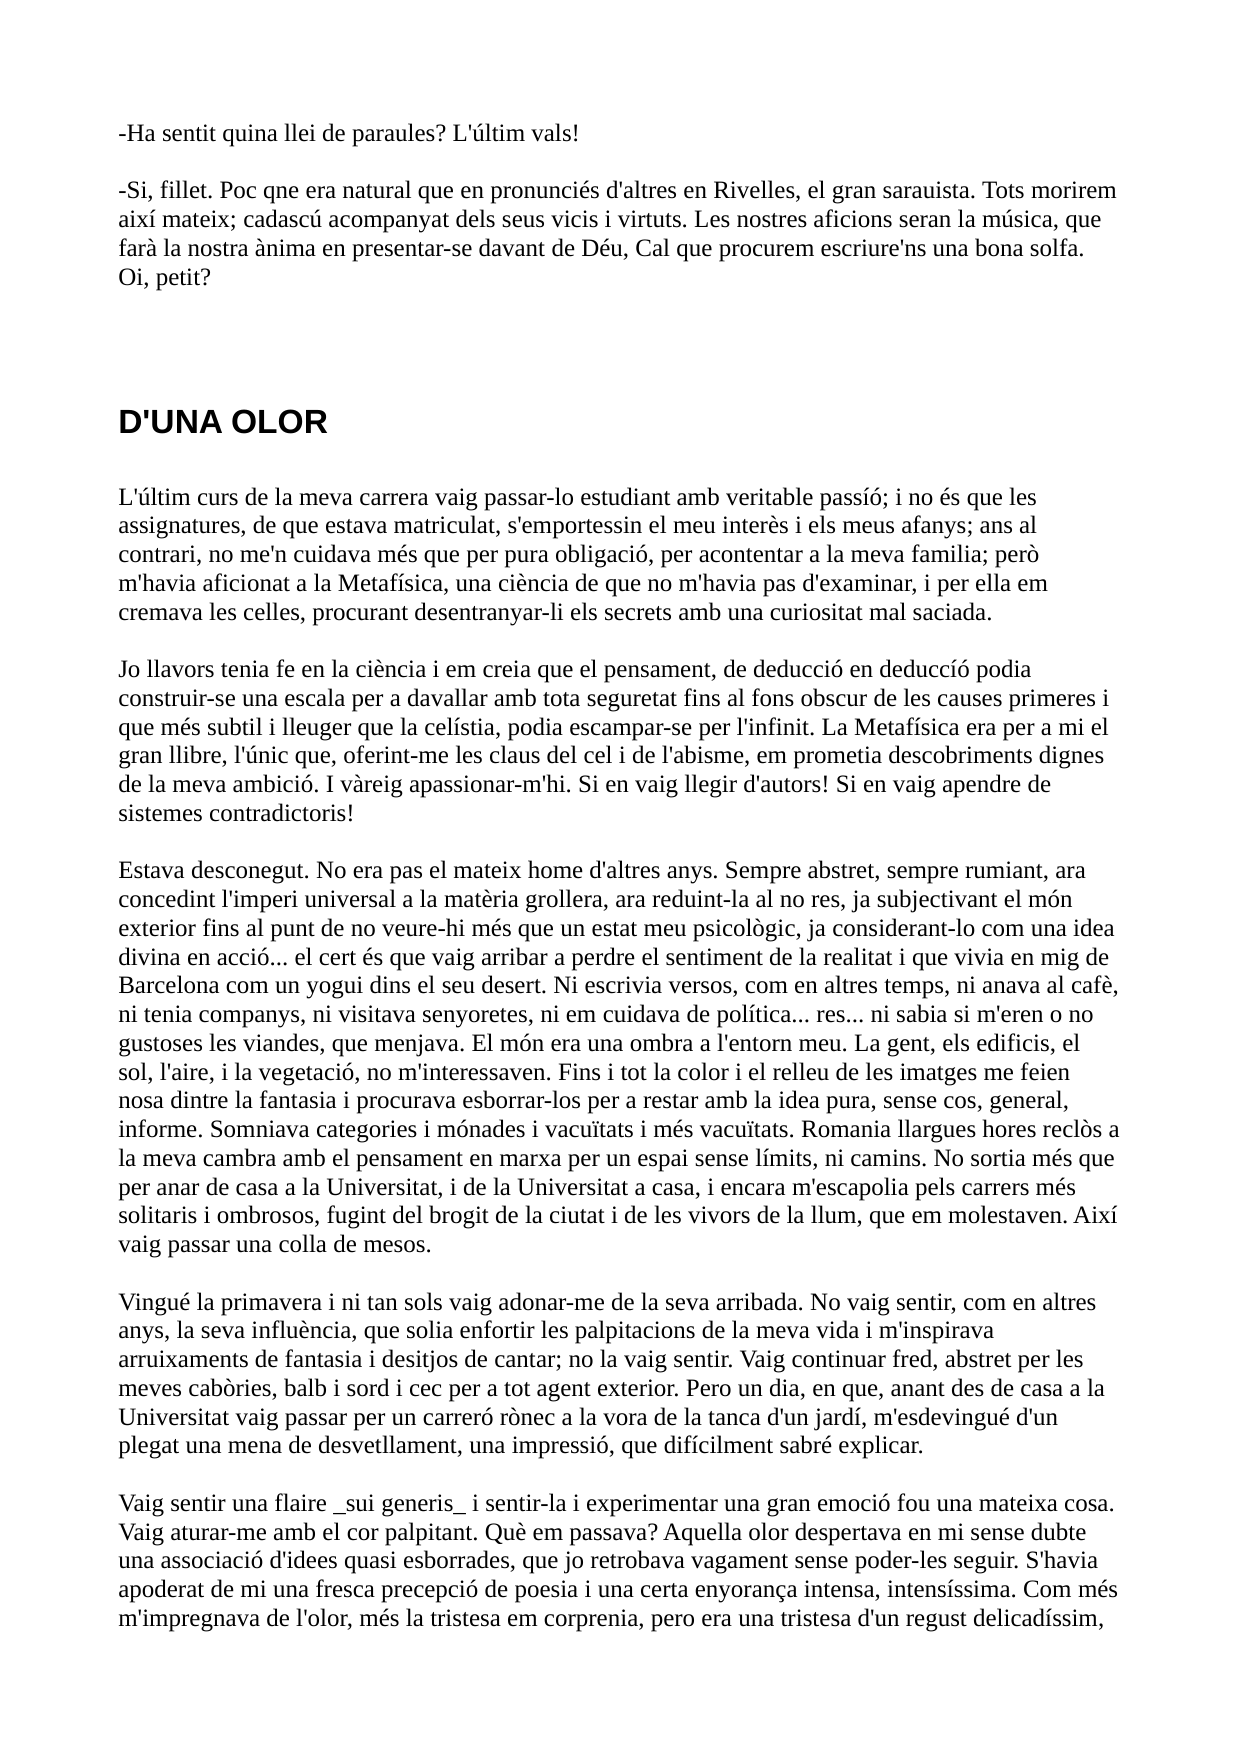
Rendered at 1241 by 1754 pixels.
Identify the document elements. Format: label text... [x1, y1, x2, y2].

text Estava desconegut. No era pas el mateix home d'altres anys. Sempre abstret, sempre rumiant, ara concedint l'imperi universal a la matèria grollera, ara reduint-la al no res, ja subjectivant el món exterior fins al punt de no veure-hi més que un estat meu psicològic, ja considerant-lo com una idea divina en acció... el cert és que vaig arribar a perdre el sentiment de la realitat i que vivia en mig de Barcelona com un yogui dins el seu desert. Ni escrivia versos, com en altres temps, ni anava al cafè, ni tenia companys, ni visitava senyoretes, ni em cuidava de política... res... ni sabia si m'eren o no gustoses les viandes, que menjava. El món era una ombra a l'entorn meu. La gent, els edificis, el sol, l'aire, i la vegetació, no m'interessaven. Fins i tot la color i el relleu de les imatges me feien nosa dintre la fantasia i procurava esborrar-los per a restar amb la idea pura, sense cos, general, informe. Somniava categories i mónades i vacuïtats i més vacuïtats. Romania llargues hores reclòs a la meva cambra amb el pensament en marxa per un espai sense límits, ni camins. No sortia més que per anar de casa a la Universitat, i de la Universitat a casa, i encara m'escapolia pels carrers més solitaris i ombrosos, fugint del brogit de la ciutat i de les vivors de la llum, que em molestaven. Així vaig passar una colla de mesos. [118, 856, 1122, 1258]
text -Si, fillet. Poc qne era natural que en pronunciés d'altres en Rivelles, el gran sarauista. Tots morirem així mateix; cadascú acompanyat dels seus vicis i virtuts. Les nostres aficions seran la música, que farà la nostra ànima en presentar-se davant de Déu, Cal que procurem escriure'ns una bona solfa. Oi, petit? [118, 176, 1122, 291]
text L'últim curs de la meva carrera vaig passar-lo estudiant amb veritable passíó; i no és que les assignatures, de que estava matriculat, s'emportessin el meu interès i els meus afanys; ans al contrari, no me'n cuidava més que per pura obligació, per acontentar a la meva familia; però m'havia aficionat a la Metafísica, una ciència de que no m'havia pas d'examinar, i per ella em cremava les celles, procurant desentranyar-li els secrets amb una curiositat mal saciada. [118, 482, 1122, 626]
text Vaig sentir una flaire _sui generis_ i sentir-la i experimentar una gran emoció fou una mateixa cosa. Vaig aturar-me amb el cor palpitant. Què em passava? Aquella olor despertava en mi sense dubte una associació d'idees quasi esborrades, que jo retrobava vagament sense poder-les seguir. S'havia apoderat de mi una fresca precepció de poesia i una certa enyorança intensa, intensíssima. Com més m'impregnava de l'olor, més la tristesa em corprenia, pero era una tristesa d'un regust delicadíssim, [118, 1488, 1122, 1632]
subtitle D'UNA OLOR [118, 402, 1122, 441]
text Jo llavors tenia fe en la ciència i em creia que el pensament, de deducció en deduccíó podia construir-se una escala per a davallar amb tota seguretat fins al fons obscur de les causes primeres i que més subtil i lleuger que la celístia, podia escampar-se per l'infinit. La Metafísica era per a mi el gran llibre, l'únic que, oferint-me les claus del cel i de l'abisme, em prometia descobriments dignes de la meva ambició. I vàreig apassionar-m'hi. Si en vaig llegir d'autors! Si en vaig apendre de sistemes contradictoris! [118, 654, 1122, 827]
text -Ha sentit quina llei de paraules? L'últim vals! [118, 118, 1122, 147]
text Vingué la primavera i ni tan sols vaig adonar-me de la seva arribada. No vaig sentir, com en altres anys, la seva influència, que solia enfortir les palpitacions de la meva vida i m'inspirava arruixaments de fantasia i desitjos de cantar; no la vaig sentir. Vaig continuar fred, abstret per les meves cabòries, balb i sord i cec per a tot agent exterior. Pero un dia, en que, anant des de casa a la Universitat vaig passar per un carreró rònec a la vora de la tanca d'un jardí, m'esdevingué d'un plegat una mena de desvetllament, una impressió, que difícilment sabré explicar. [118, 1287, 1122, 1459]
